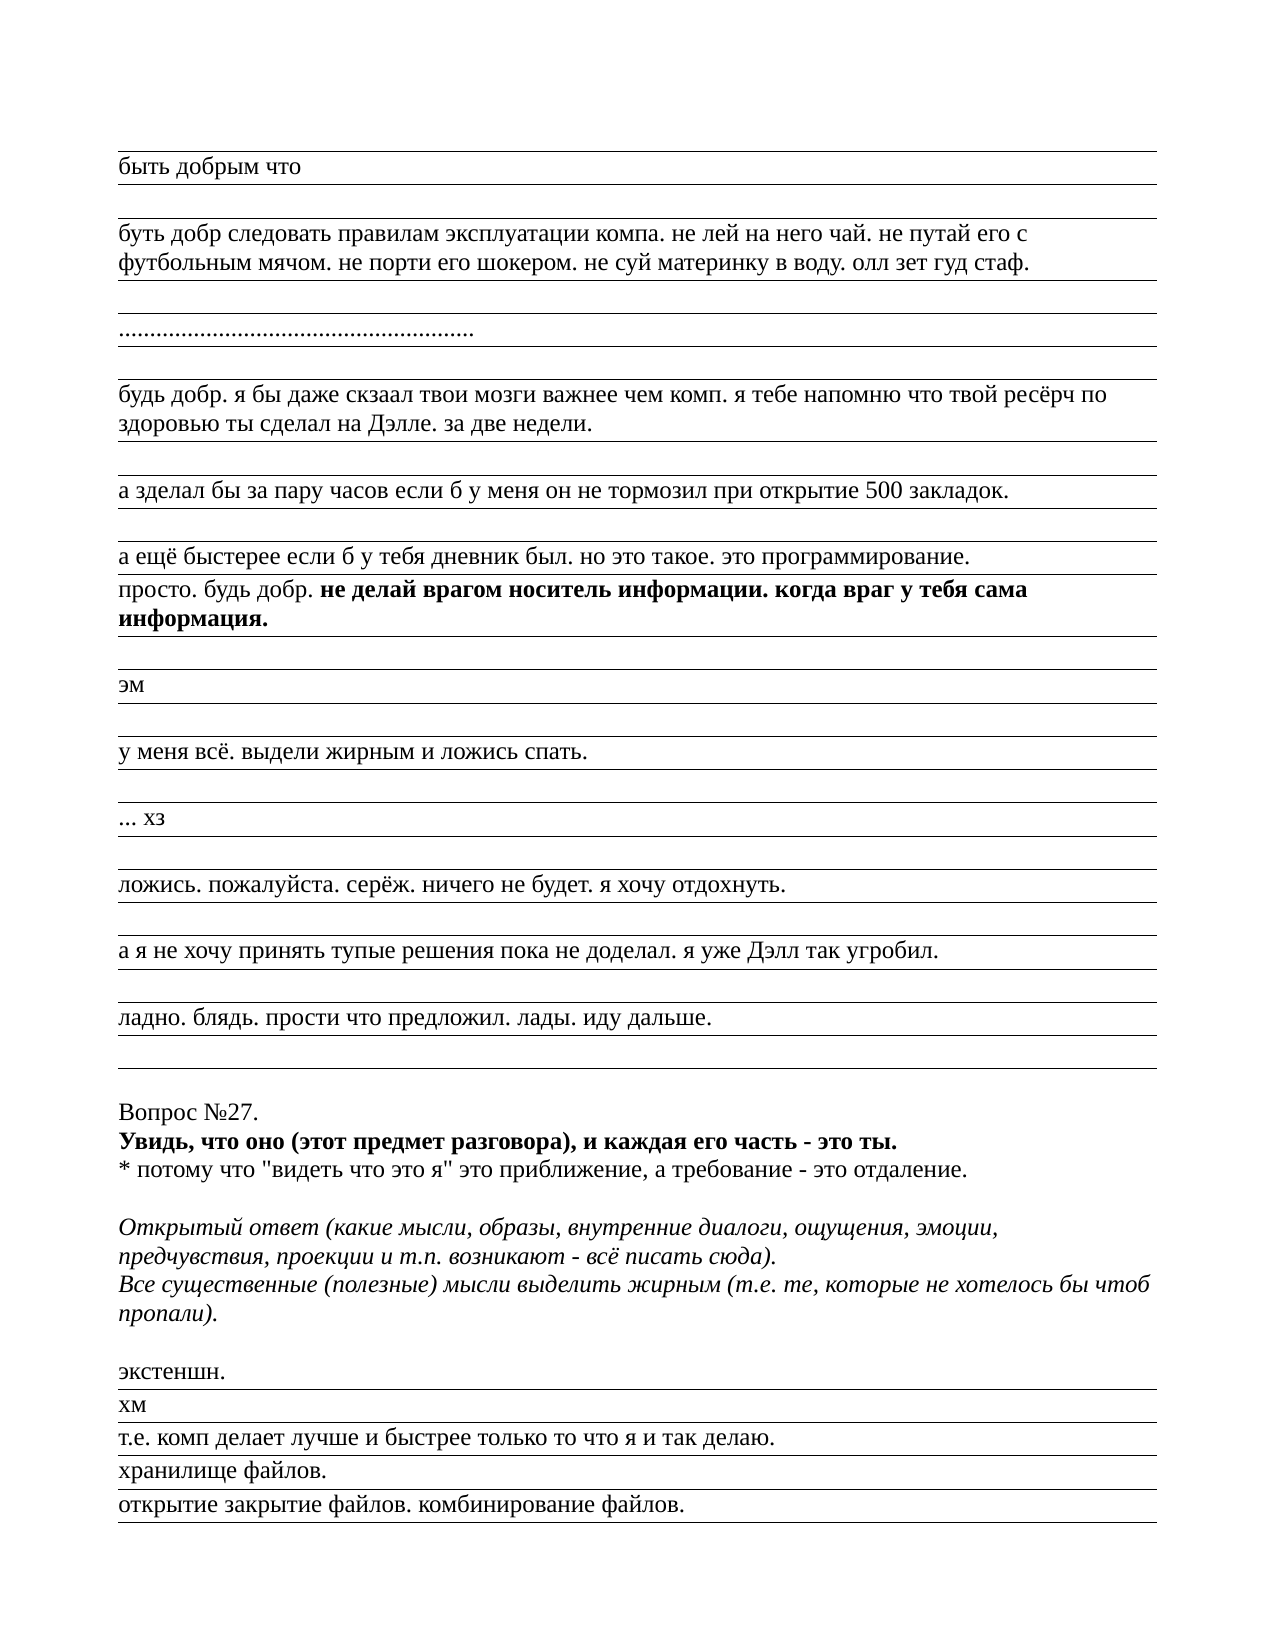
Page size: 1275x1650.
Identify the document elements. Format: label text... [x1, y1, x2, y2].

text Все существенные (полезные) мысли выделить жирным (т.е. те, которые не хотелось бы чтоб пропали). [118, 1269, 1157, 1327]
text просто. будь добр. не делай врагом носитель информации. когда враг у тебя сама информация. [118, 575, 1157, 636]
text ......................................................... [118, 314, 1157, 346]
text будь добр. я бы даже скзаал твои мозги важнее чем комп. я тебе напомню что твой ресёрч по здоровью ты сделал на Дэлле. за две недели. [118, 380, 1157, 441]
text ... хз [118, 803, 1157, 836]
text Открытый ответ (какие мысли, образы, внутренние диалоги, ощущения, эмоции, предчувствия, проекции и т.п. возникают - всё писать сюда). [118, 1212, 1157, 1269]
text т.е. комп делает лучше и быстрее только то что я и так делаю. [118, 1423, 1157, 1455]
text а я не хочу принять тупые решения пока не доделал. я уже Дэлл так угробил. [118, 936, 1157, 969]
text ладно. блядь. прости что предложил. лады. иду дальше. [118, 1003, 1157, 1035]
text * потому что "видеть что это я" это приближение, а требование - это отдаление. [118, 1154, 1157, 1183]
text хранилище файлов. [118, 1456, 1157, 1489]
text быть добрым что [118, 152, 1157, 184]
text у меня всё. выдели жирным и ложись спать. [118, 737, 1157, 769]
text буть добр следовать правилам эксплуатации компа. не лей на него чай. не путай его с футбольным мячом. не порти его шокером. не суй материнку в воду. олл зет гуд стаф. [118, 219, 1157, 280]
text а зделал бы за пару часов если б у меня он не тормозил при открытие 500 закладок. [118, 476, 1157, 508]
text открытие закрытие файлов. комбинирование файлов. [118, 1490, 1157, 1522]
text а ещё быстерее если б у тебя дневник был. но это такое. это программирование. [118, 542, 1157, 574]
text Увидь, что оно (этот предмет разговора), и каждая его часть - это ты. [118, 1126, 1157, 1154]
text Вопрос №27. [118, 1097, 1157, 1126]
text эм [118, 670, 1157, 703]
text ложись. пожалуйста. серёж. ничего не будет. я хочу отдохнуть. [118, 870, 1157, 902]
text хм [118, 1390, 1157, 1422]
text экстеншн. [118, 1356, 1157, 1389]
